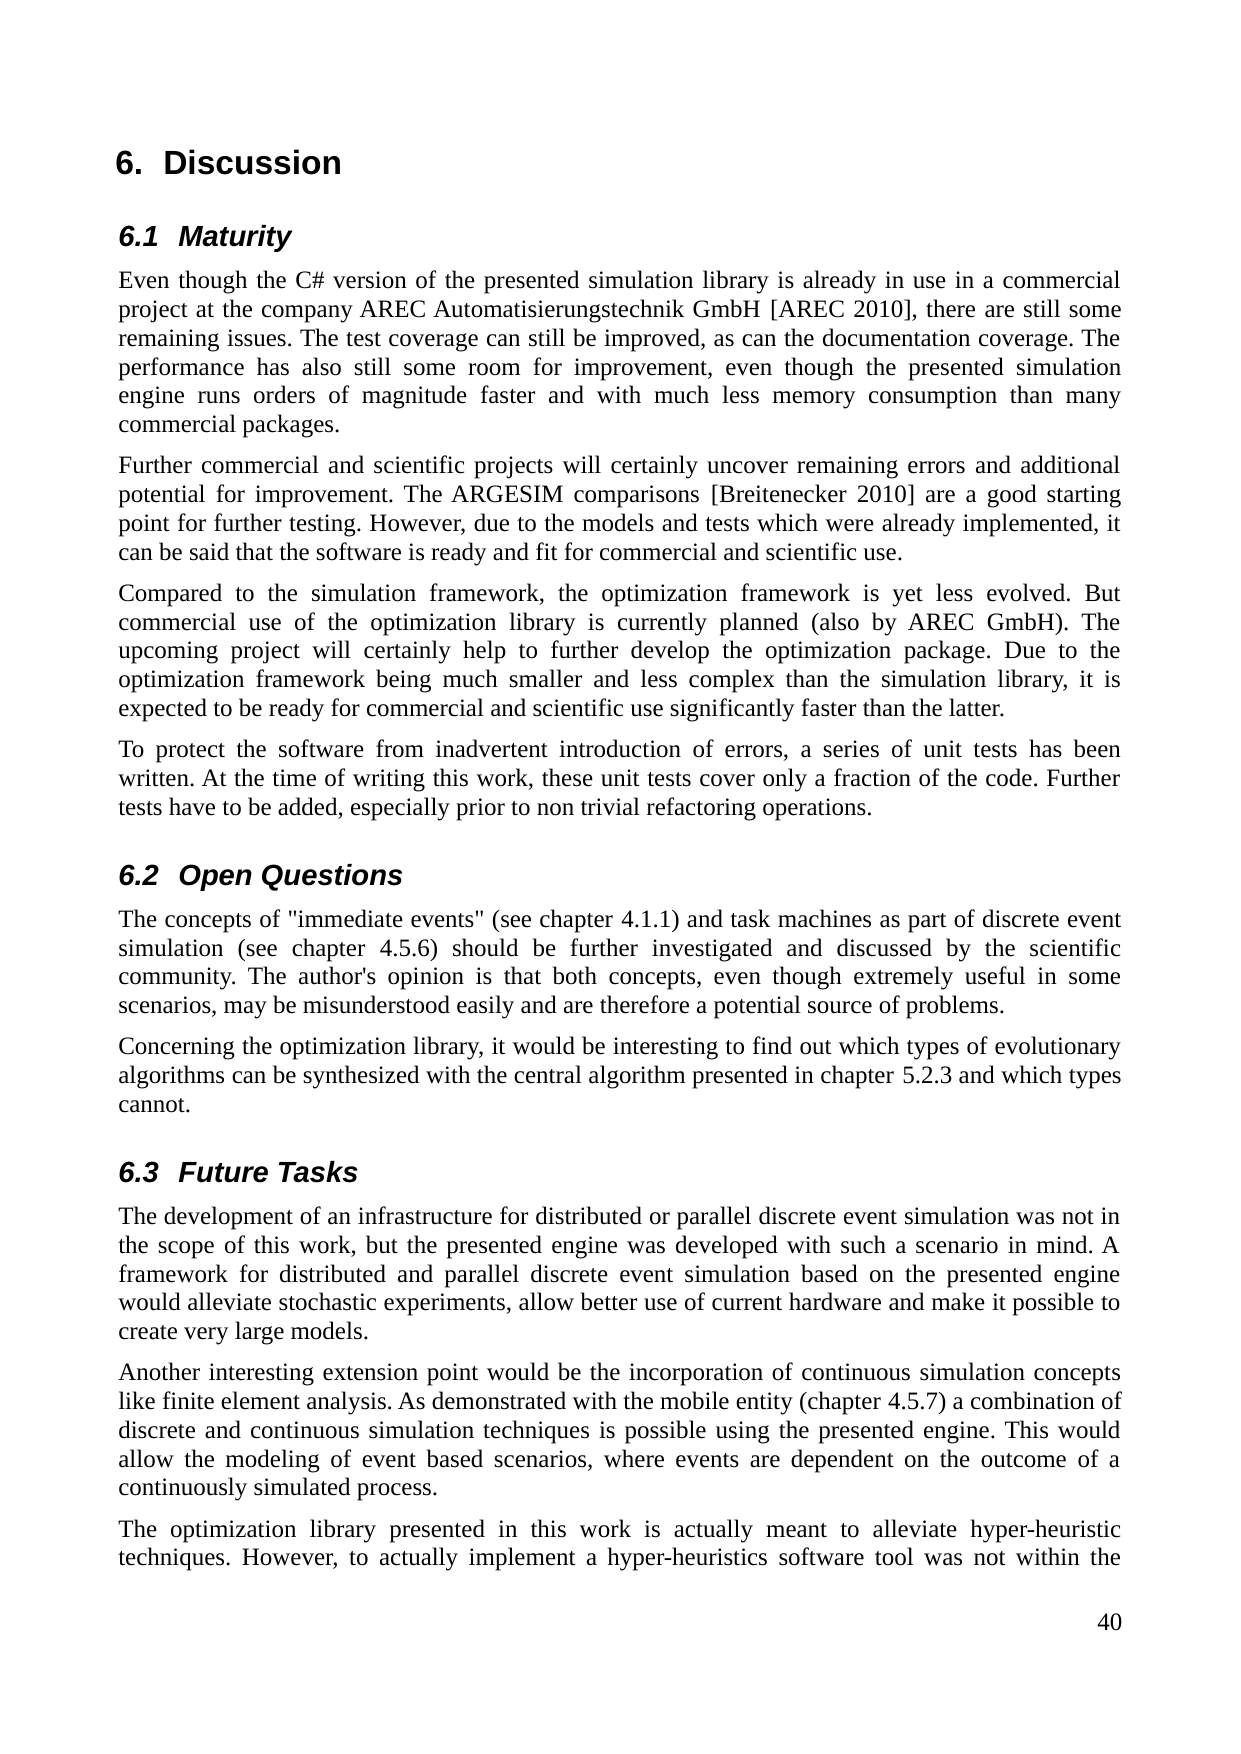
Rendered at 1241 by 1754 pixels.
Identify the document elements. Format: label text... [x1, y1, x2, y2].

text Even though the C# version of the presented simulation library is already in use in a commercial project at the company AREC Automatisierungstechnik GmbH [AREC 2010], there are still some remaining issues. The test coverage can still be improved, as can the documentation coverage. The performance has also still some room for improvement, even though the presented simulation engine runs orders of magnitude faster and with much less memory consumption than many commercial packages. [118, 265, 1122, 438]
text Another interesting extension point would be the incorporation of continuous simulation concepts like finite element analysis. As demonstrated with the mobile entity (chapter 4.5.7) a combination of discrete and continuous simulation techniques is possible using the presented engine. This would allow the modeling of event based scenarios, where events are dependent on the outcome of a continuously simulated process. [118, 1357, 1122, 1501]
text Compared to the simulation framework, the optimization framework is yet less evolved. But commercial use of the optimization library is currently planned (also by AREC GmbH). The upcoming project will certainly help to further develop the optimization package. Due to the optimization framework being much smaller and less complex than the simulation library, it is expected to be ready for commercial and scientific use significantly faster than the latter. [118, 578, 1122, 722]
subtitle Discussion [115, 143, 1122, 182]
subtitle Maturity [118, 219, 1122, 253]
subtitle Open Questions [118, 858, 1122, 891]
subtitle Future Tasks [118, 1155, 1122, 1189]
text The concepts of "immediate events" (see chapter 4.1.1) and task machines as part of discrete event simulation (see chapter 4.5.6) should be further investigated and discussed by the scientific community. The author's opinion is that both concepts, even though extremely useful in some scenarios, may be misunderstood easily and are therefore a potential source of problems. [118, 904, 1122, 1019]
text Further commercial and scientific projects will certainly uncover remaining errors and additional potential for improvement. The ARGESIM comparisons [Breitenecker 2010] are a good starting point for further testing. However, due to the models and tests which were already implemented, it can be said that the software is ready and fit for commercial and scientific use. [118, 450, 1122, 565]
text Concerning the optimization library, it would be interesting to find out which types of evolutionary algorithms can be synthesized with the central algorithm presented in chapter 5.2.3 and which types cannot. [118, 1031, 1122, 1118]
text The development of an infrastructure for distributed or parallel discrete event simulation was not in the scope of this work, but the presented engine was developed with such a scenario in mind. A framework for distributed and parallel discrete event simulation based on the presented engine would alleviate stochastic experiments, allow better use of current hardware and make it possible to create very large models. [118, 1201, 1122, 1345]
text To protect the software from inadvertent introduction of errors, a series of unit tests has been written. At the time of writing this work, these unit tests cover only a fraction of the code. Further tests have to be added, especially prior to non trivial refactoring operations. [118, 734, 1122, 820]
text The optimization library presented in this work is actually meant to alleviate hyper-heuristic techniques. However, to actually implement a hyper-heuristics software tool was not within the [118, 1514, 1122, 1571]
